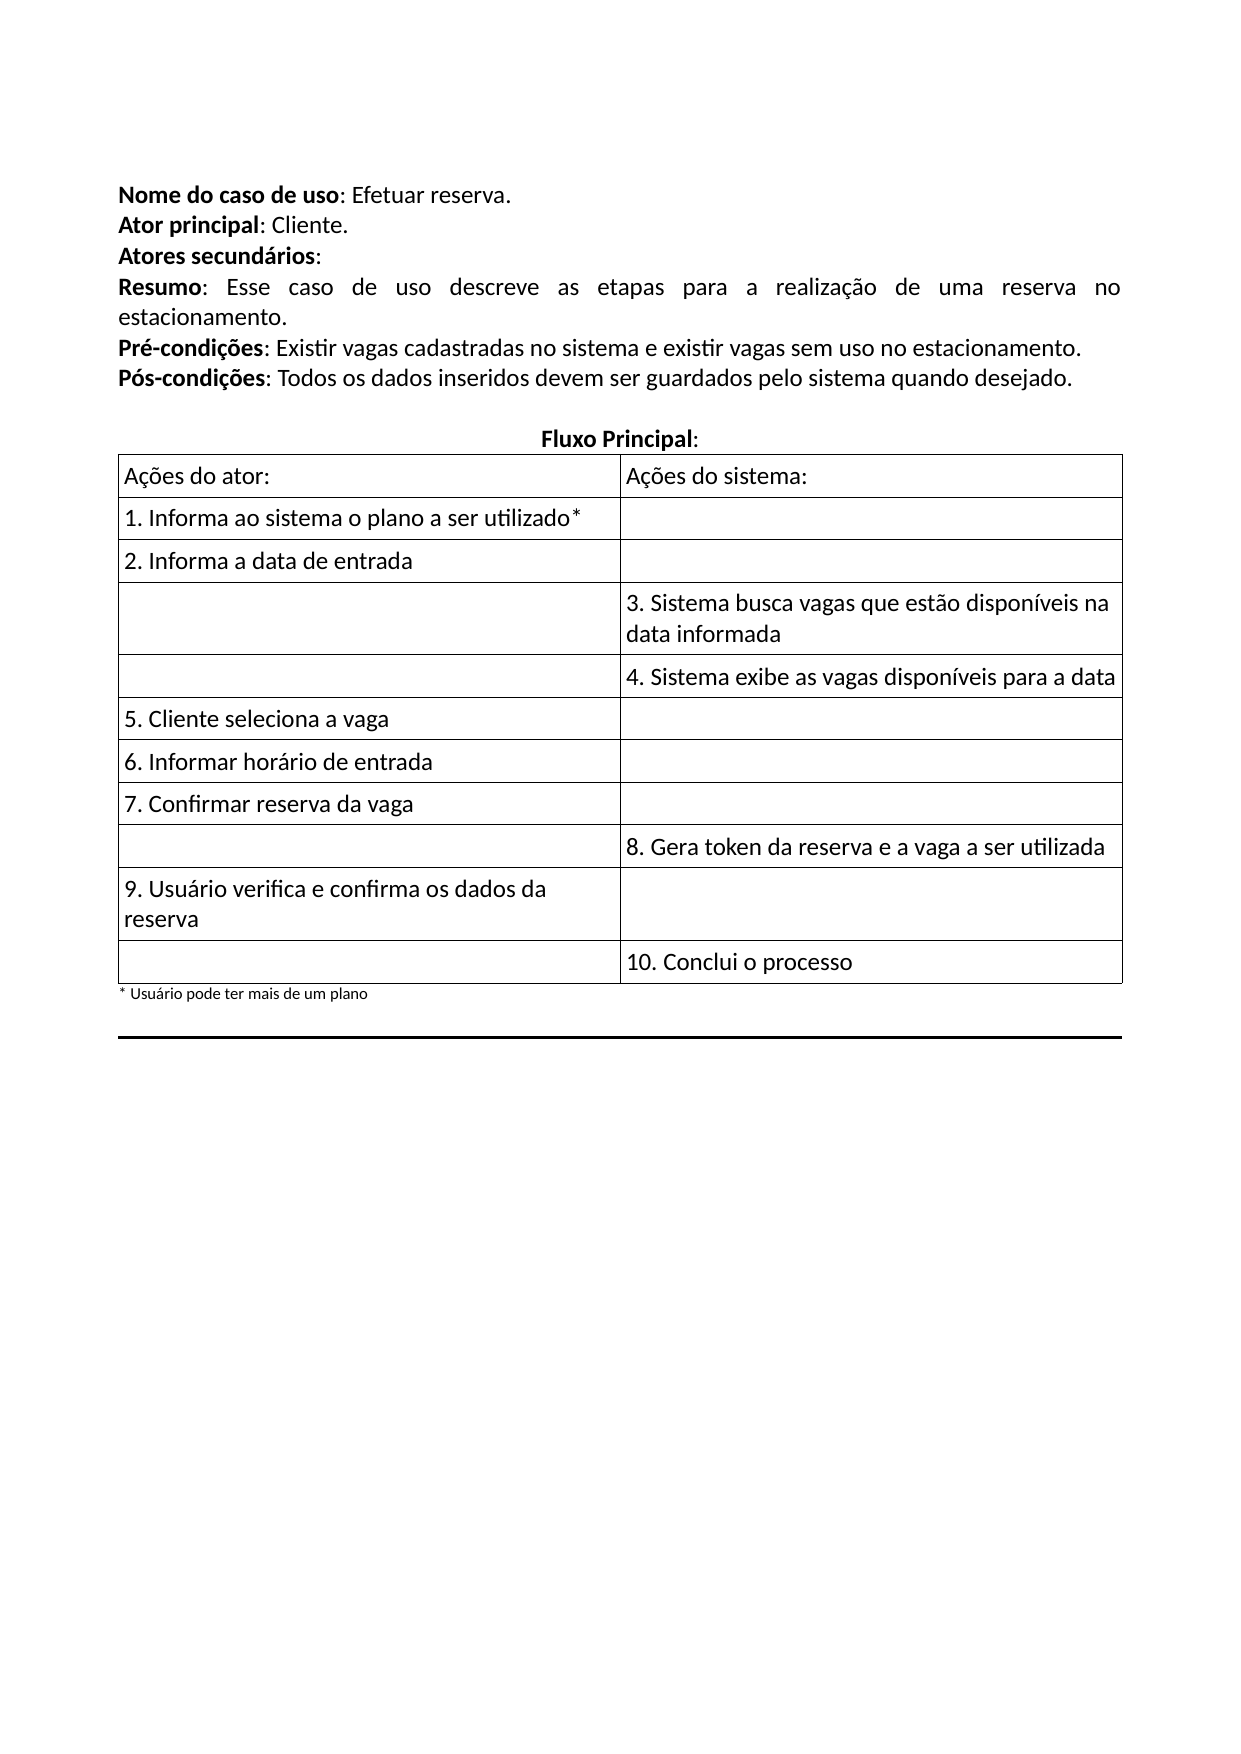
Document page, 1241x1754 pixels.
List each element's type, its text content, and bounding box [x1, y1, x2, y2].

text * Usuário pode ter mais de um plano [118, 984, 1122, 1003]
table_cell [621, 698, 1122, 739]
table_cell [119, 825, 620, 867]
table_cell [621, 740, 1122, 782]
text Pós-condições: Todos os dados inseridos devem ser guardados pelo sistema quando desejado. [118, 362, 1122, 393]
table_cell 8. Gera token da reserva e a vaga a ser utilizada [621, 825, 1122, 867]
table_cell [119, 583, 620, 654]
text Pré-condições: Existir vagas cadastradas no sistema e existir vagas sem uso no estacionamento. [118, 332, 1122, 362]
table_cell 6. Informar horário de entrada [119, 740, 620, 782]
table_cell 3. Sistema busca vagas que estão disponíveis na data informada [621, 583, 1122, 654]
text Resumo: Esse caso de uso descreve as etapas para a realização de uma reserva no estacionamento. [118, 271, 1122, 332]
table_cell [621, 868, 1122, 940]
text Nome do caso de uso: Efetuar reserva. [118, 179, 1122, 210]
text Fluxo Principal: [118, 423, 1122, 454]
table_cell [621, 540, 1122, 581]
table_cell [621, 498, 1122, 539]
table_cell 5. Cliente seleciona a vaga [119, 698, 620, 739]
table_cell [621, 783, 1122, 824]
table_cell 7. Confirmar reserva da vaga [119, 783, 620, 824]
table_header Ações do ator: [119, 455, 620, 496]
text Atores secundários: [118, 240, 1122, 271]
table_cell 4. Sistema exibe as vagas disponíveis para a data [621, 655, 1122, 697]
text Ator principal: Cliente. [118, 210, 1122, 240]
table_cell 9. Usuário verifica e confirma os dados da reserva [119, 868, 620, 940]
table_cell 10. Conclui o processo [621, 941, 1122, 982]
table_header Ações do sistema: [621, 455, 1122, 496]
table_cell 1. Informa ao sistema o plano a ser utilizado* [119, 498, 620, 539]
table_cell [119, 941, 620, 982]
table_cell 2. Informa a data de entrada [119, 540, 620, 581]
table_cell [119, 655, 620, 697]
